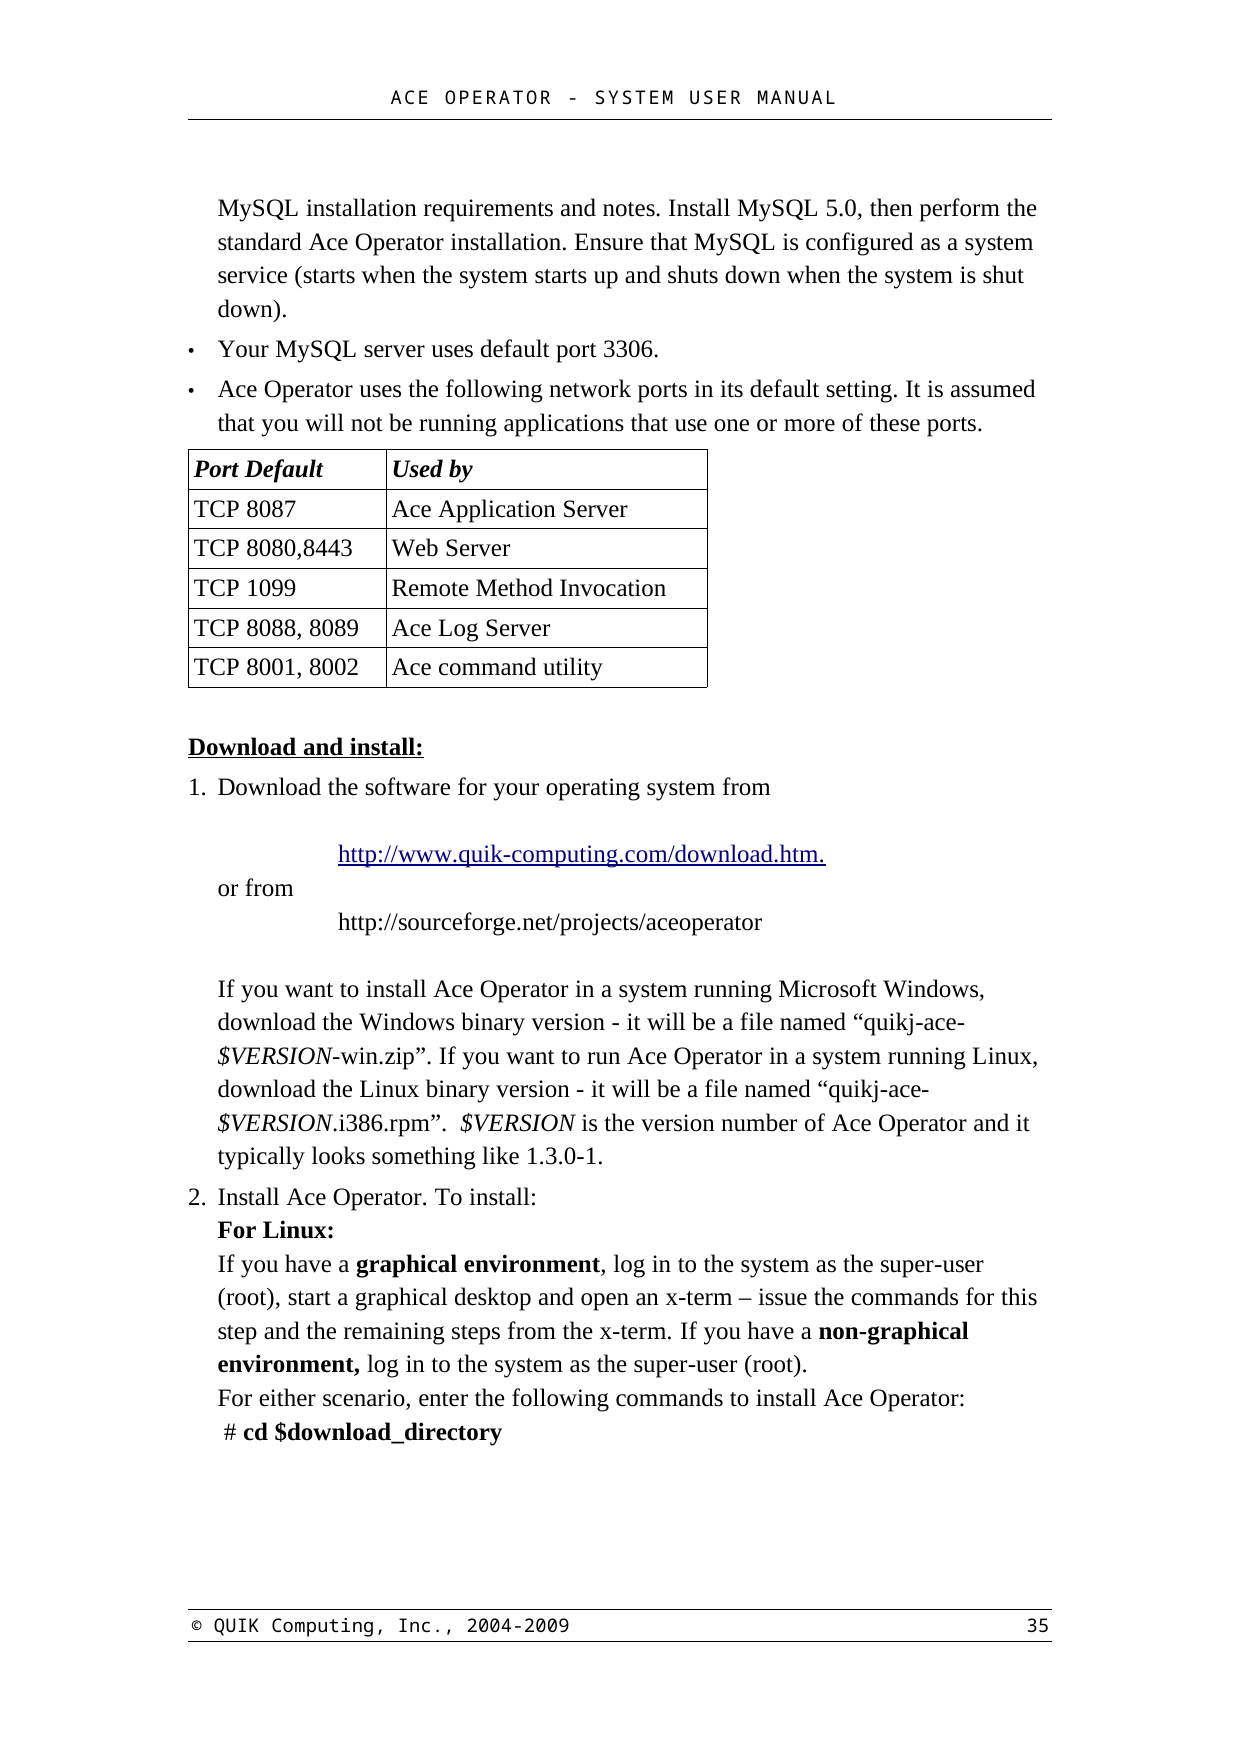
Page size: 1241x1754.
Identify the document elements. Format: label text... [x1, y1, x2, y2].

table_cell Ace Application Server [387, 490, 707, 528]
table_cell TCP 8087 [189, 490, 386, 528]
table_cell Remote Method Invocation [387, 569, 707, 608]
list Your MySQL server uses default port 3306. [188, 335, 1052, 363]
table_cell Web Server [387, 529, 707, 568]
list Download the software for your operating system from http://www.quik-computing.com/download.htm. or from http://sourceforge.net/projects/aceoperator If you want to install Ace Operator in a system running Microsoft Windows, download the Windows binary version - it will be a file named “quikj-ace-$VERSION-win.zip”. If you want to run Ace Operator in a system running Linux, download the Linux binary version - it will be a file named “quikj-ace-$VERSION.i386.rpm”. $VERSION is the version number of Ace Operator and it typically looks something like 1.3.0-1. [188, 773, 1052, 1170]
table_header Port Default [189, 450, 386, 489]
table_cell TCP 8001, 8002 [189, 648, 386, 687]
table_cell TCP 1099 [189, 569, 386, 608]
list Ace Operator uses the following network ports in its default setting. It is assumed that you will not be running applications that use one or more of these ports. [188, 375, 1052, 437]
text Download and install: [188, 733, 1052, 761]
list Install Ace Operator. To install: For Linux: If you have a graphical environment, log in to the system as the super-user (root), start a graphical desktop and open an x-term – issue the commands for this step and the remaining steps from the x-term. If you have a non-graphical environment, log in to the system as the super-user (root). For either scenario, enter the following commands to install Ace Operator: # cd $download_directory [188, 1183, 1052, 1445]
table_cell TCP 8080,8443 [189, 529, 386, 568]
table_cell Ace command utility [387, 648, 707, 687]
table_cell Ace Log Server [387, 609, 707, 647]
table_cell TCP 8088, 8089 [189, 609, 386, 647]
list MySQL installation requirements and notes. Install MySQL 5.0, then perform the standard Ace Operator installation. Ensure that MySQL is configured as a system service (starts when the system starts up and shuts down when the system is shut down). [188, 194, 1052, 322]
table_header Used by [387, 450, 707, 489]
